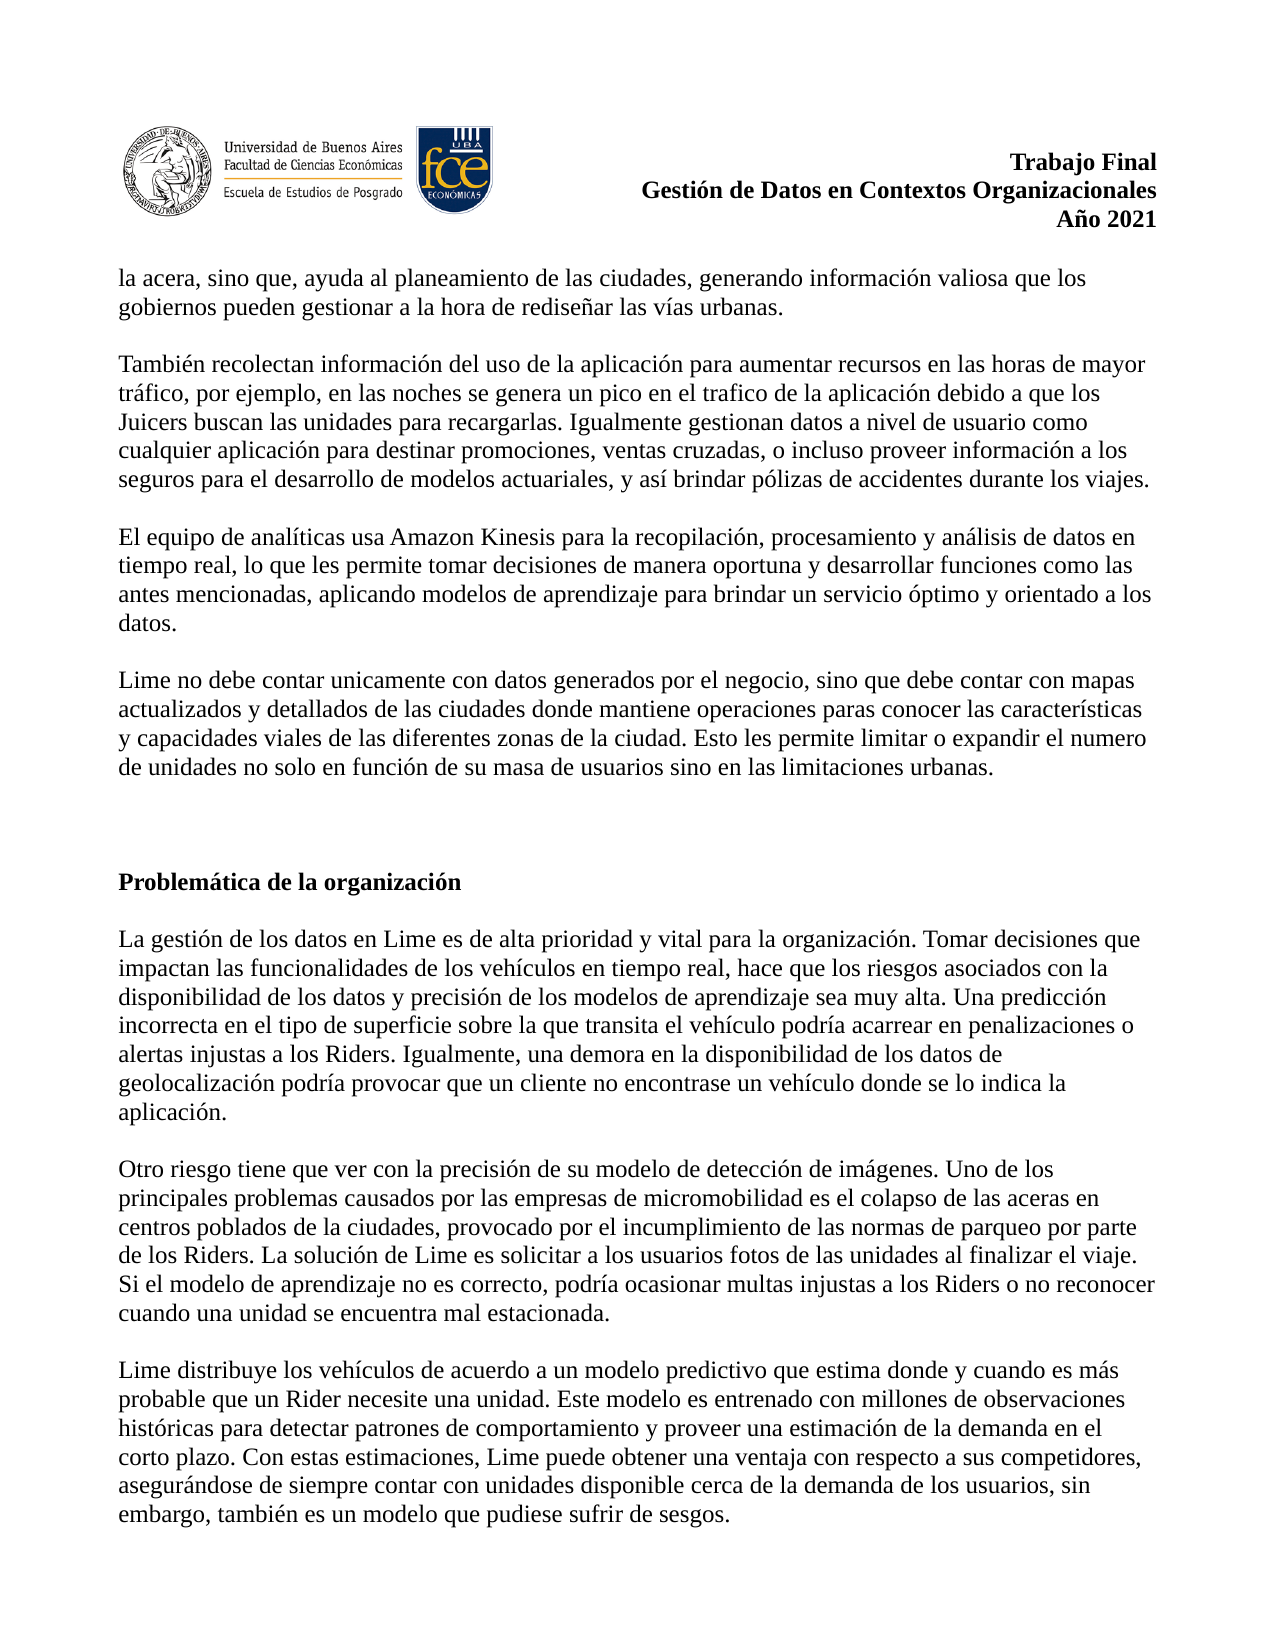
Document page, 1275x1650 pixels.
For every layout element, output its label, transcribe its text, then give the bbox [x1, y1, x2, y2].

picture [118, 118, 503, 222]
text El equipo de analíticas usa Amazon Kinesis para la recopilación, procesamiento y análisis de datos en tiempo real, lo que les permite tomar decisiones de manera oportuna y desarrollar funciones como las antes mencionadas, aplicando modelos de aprendizaje para brindar un servicio óptimo y orientado a los datos. [118, 522, 1157, 637]
text Problemática de la organización [118, 867, 1157, 896]
text La gestión de los datos en Lime es de alta prioridad y vital para la organización. Tomar decisiones que impactan las funcionalidades de los vehículos en tiempo real, hace que los riesgos asociados con la disponibilidad de los datos y precisión de los modelos de aprendizaje sea muy alta. Una predicción incorrecta en el tipo de superficie sobre la que transita el vehículo podría acarrear en penalizaciones o alertas injustas a los Riders. Igualmente, una demora en la disponibilidad de los datos de geolocalización podría provocar que un cliente no encontrase un vehículo donde se lo indica la aplicación. [118, 924, 1157, 1126]
text Otro riesgo tiene que ver con la precisión de su modelo de detección de imágenes. Uno de los principales problemas causados por las empresas de micromobilidad es el colapso de las aceras en centros poblados de la ciudades, provocado por el incumplimiento de las normas de parqueo por parte de los Riders. La solución de Lime es solicitar a los usuarios fotos de las unidades al finalizar el viaje. Si el modelo de aprendizaje no es correcto, podría ocasionar multas injustas a los Riders o no reconocer cuando una unidad se encuentra mal estacionada. [118, 1154, 1157, 1327]
text Lime no debe contar unicamente con datos generados por el negocio, sino que debe contar con mapas actualizados y detallados de las ciudades donde mantiene operaciones paras conocer las características y capacidades viales de las diferentes zonas de la ciudad. Esto les permite limitar o expandir el numero de unidades no solo en función de su masa de usuarios sino en las limitaciones urbanas. [118, 666, 1157, 781]
text Lime distribuye los vehículos de acuerdo a un modelo predictivo que estima donde y cuando es más probable que un Rider necesite una unidad. Este modelo es entrenado con millones de observaciones históricas para detectar patrones de comportamiento y proveer una estimación de la demanda en el corto plazo. Con estas estimaciones, Lime puede obtener una ventaja con respecto a sus competidores, asegurándose de siempre contar con unidades disponible cerca de la demanda de los usuarios, sin embargo, también es un modelo que pudiese sufrir de sesgos. [118, 1356, 1157, 1528]
text la acera, sino que, ayuda al planeamiento de las ciudades, generando información valiosa que los gobiernos pueden gestionar a la hora de rediseñar las vías urbanas. [118, 263, 1157, 321]
text También recolectan información del uso de la aplicación para aumentar recursos en las horas de mayor tráfico, por ejemplo, en las noches se genera un pico en el trafico de la aplicación debido a que los Juicers buscan las unidades para recargarlas. Igualmente gestionan datos a nivel de usuario como cualquier aplicación para destinar promociones, ventas cruzadas, o incluso proveer información a los seguros para el desarrollo de modelos actuariales, y así brindar pólizas de accidentes durante los viajes. [118, 349, 1157, 493]
